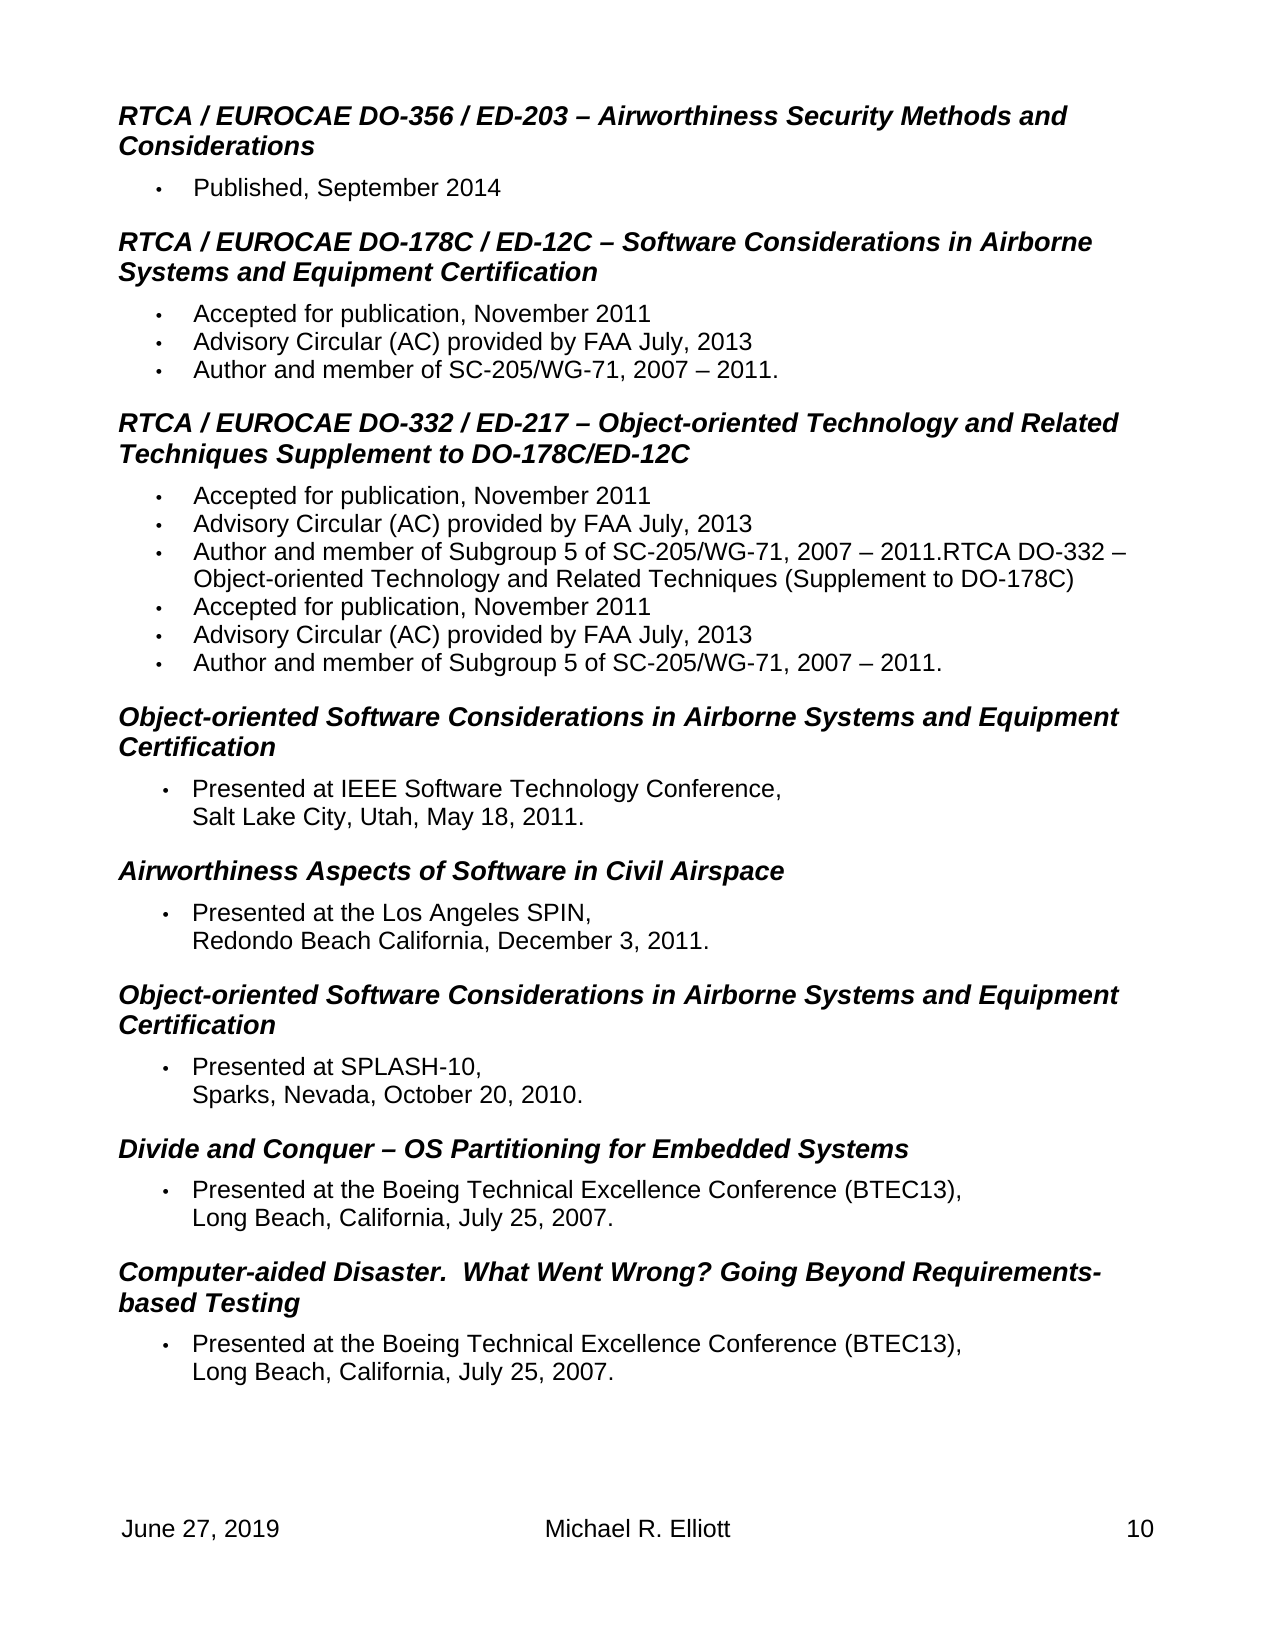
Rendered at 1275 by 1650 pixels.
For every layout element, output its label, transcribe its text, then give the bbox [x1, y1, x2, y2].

list Advisory Circular (AC) provided by FAA July, 2013 [156, 509, 1157, 537]
list Presented at SPLASH-10, Sparks, Nevada, October 20, 2010. [162, 1053, 1157, 1108]
subtitle RTCA / EUROCAE DO-178C / ED-12C – Software Considerations in Airborne Systems and Equipment Certification [118, 227, 1157, 287]
list Presented at the Boeing Technical Excellence Conference (BTEC13), Long Beach, California, July 25, 2007. [162, 1176, 1157, 1232]
subtitle Airworthiness Aspects of Software in Civil Airspace [118, 856, 1157, 886]
list Presented at IEEE Software Technology Conference, Salt Lake City, Utah, May 18, 2011. [162, 775, 1157, 831]
list Presented at the Los Angeles SPIN, Redondo Beach California, December 3, 2011. [162, 899, 1157, 954]
list Published, September 2014 [156, 174, 1157, 202]
list Author and member of Subgroup 5 of SC-205/WG-71, 2007 – 2011.RTCA DO-332 – Object-oriented Technology and Related Techniques (Supplement to DO-178C) [156, 537, 1157, 593]
subtitle Computer-aided Disaster. What Went Wrong? Going Beyond Requirements-based Testing [118, 1257, 1157, 1318]
subtitle Author and member of SC-205/WG-71, 2007 – 2011. [156, 356, 1157, 383]
subtitle Object-oriented Software Considerations in Airborne Systems and Equipment Certification [118, 702, 1157, 763]
list Accepted for publication, November 2011 [156, 482, 1157, 509]
list Advisory Circular (AC) provided by FAA July, 2013 [156, 621, 1157, 649]
subtitle RTCA / EUROCAE DO-332 / ED-217 – Object-oriented Technology and Related Techniques Supplement to DO-178C/ED-12C [118, 408, 1157, 469]
subtitle RTCA / EUROCAE DO-356 / ED-203 – Airworthiness Security Methods and Considerations [118, 101, 1157, 161]
list Accepted for publication, November 2011 [156, 300, 1157, 328]
list Advisory Circular (AC) provided by FAA July, 2013 [156, 328, 1157, 356]
list Accepted for publication, November 2011 [156, 593, 1157, 621]
subtitle Divide and Conquer – OS Partitioning for Embedded Systems [118, 1133, 1157, 1164]
subtitle Object-oriented Software Considerations in Airborne Systems and Equipment Certification [118, 979, 1157, 1040]
list Author and member of Subgroup 5 of SC-205/WG-71, 2007 – 2011. [156, 649, 1157, 677]
list Presented at the Boeing Technical Excellence Conference (BTEC13), Long Beach, California, July 25, 2007. [162, 1330, 1157, 1386]
